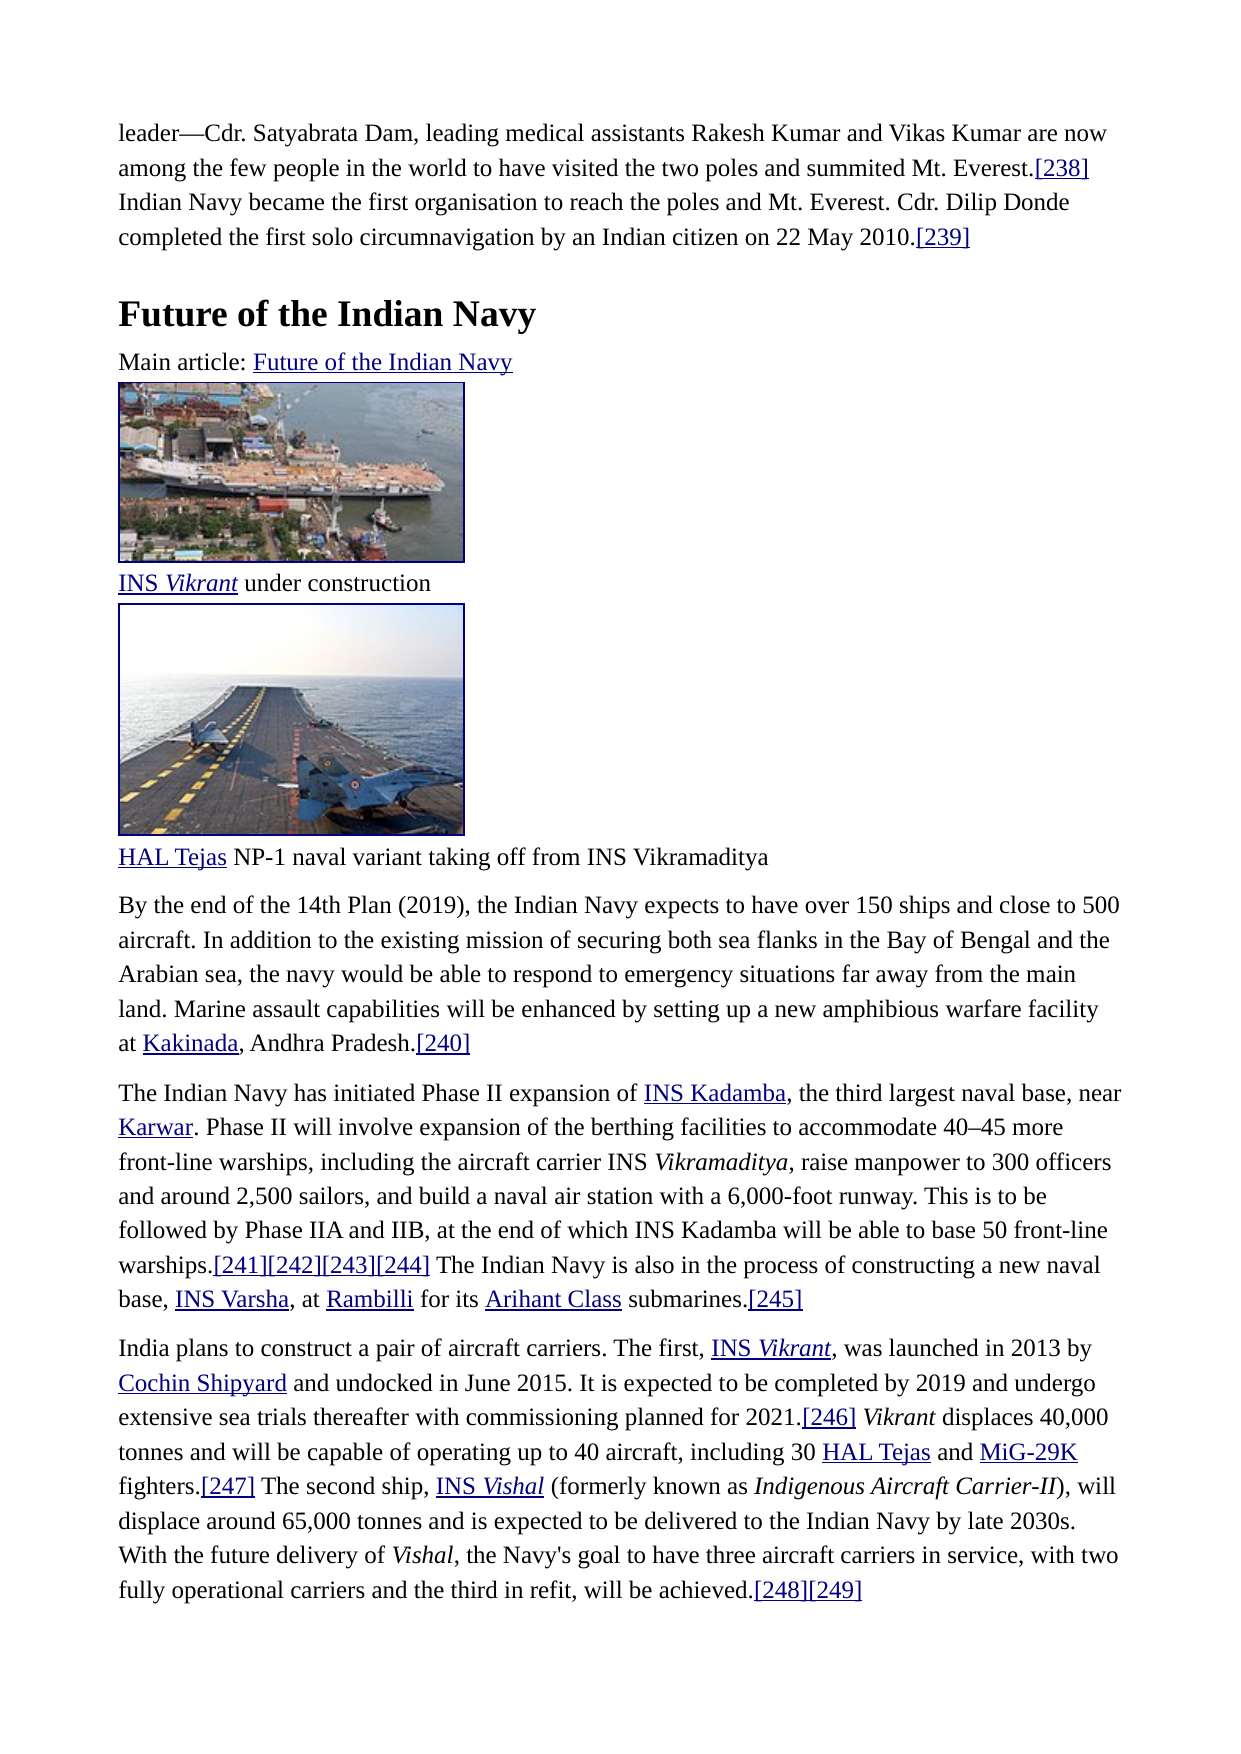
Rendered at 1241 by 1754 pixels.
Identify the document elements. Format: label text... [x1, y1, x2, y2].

subtitle Future of the Indian Navy [118, 291, 1122, 334]
text The Indian Navy has initiated Phase II expansion of INS Kadamba, the third largest naval base, near Karwar. Phase II will involve expansion of the berthing facilities to accommodate 40–45 more front-line warships, including the aircraft carrier INS Vikramaditya, raise manpower to 300 officers and around 2,500 sailors, and build a naval air station with a 6,000-foot runway. This is to be followed by Phase IIA and IIB, at the end of which INS Kadamba will be able to base 50 front-line warships.[241][242][243][244] The Indian Navy is also in the process of constructing a new naval base, INS Varsha, at Rambilli for its Arihant Class submarines.[245] [118, 1078, 1122, 1313]
text By the end of the 14th Plan (2019), the Indian Navy expects to have over 150 ships and close to 500 aircraft. In addition to the existing mission of securing both sea flanks in the Bay of Bengal and the Arabian sea, the navy would be able to respond to emergency situations far away from the main land. Marine assault capabilities will be enhanced by setting up a new amphibious warfare facility at Kakinada, Andhra Pradesh.[240] [118, 891, 1122, 1057]
text India plans to construct a pair of aircraft carriers. The first, INS Vikrant, was launched in 2013 by Cochin Shipyard and undocked in June 2015. It is expected to be completed by 2019 and undergo extensive sea trials thereafter with commissioning planned for 2021.[246] Vikrant displaces 40,000 tonnes and will be capable of operating up to 40 aircraft, including 30 HAL Tejas and MiG-29K fighters.[247] The second ship, INS Vishal (formerly known as Indigenous Aircraft Carrier-II), will displace around 65,000 tonnes and is expected to be delivered to the Indian Navy by late 2030s. With the future delivery of Vishal, the Navy's goal to have three aircraft carriers in service, with two fully operational carriers and the third in refit, will be achieved.[248][249] [118, 1333, 1122, 1604]
text HAL Tejas NP-1 naval variant taking off from INS Vikramaditya [118, 842, 1122, 870]
picture [120, 605, 463, 834]
picture [120, 383, 463, 561]
text Main article: Future of the Indian Navy [118, 347, 1122, 376]
text leader—Cdr. Satyabrata Dam, leading medical assistants Rakesh Kumar and Vikas Kumar are now among the few people in the world to have visited the two poles and summited Mt. Everest.[238] Indian Navy became the first organisation to reach the poles and Mt. Everest. Cdr. Dilip Donde completed the first solo circumnavigation by an Indian citizen on 22 May 2010.[239] [118, 118, 1122, 250]
text INS Vikrant under construction [118, 568, 1122, 597]
